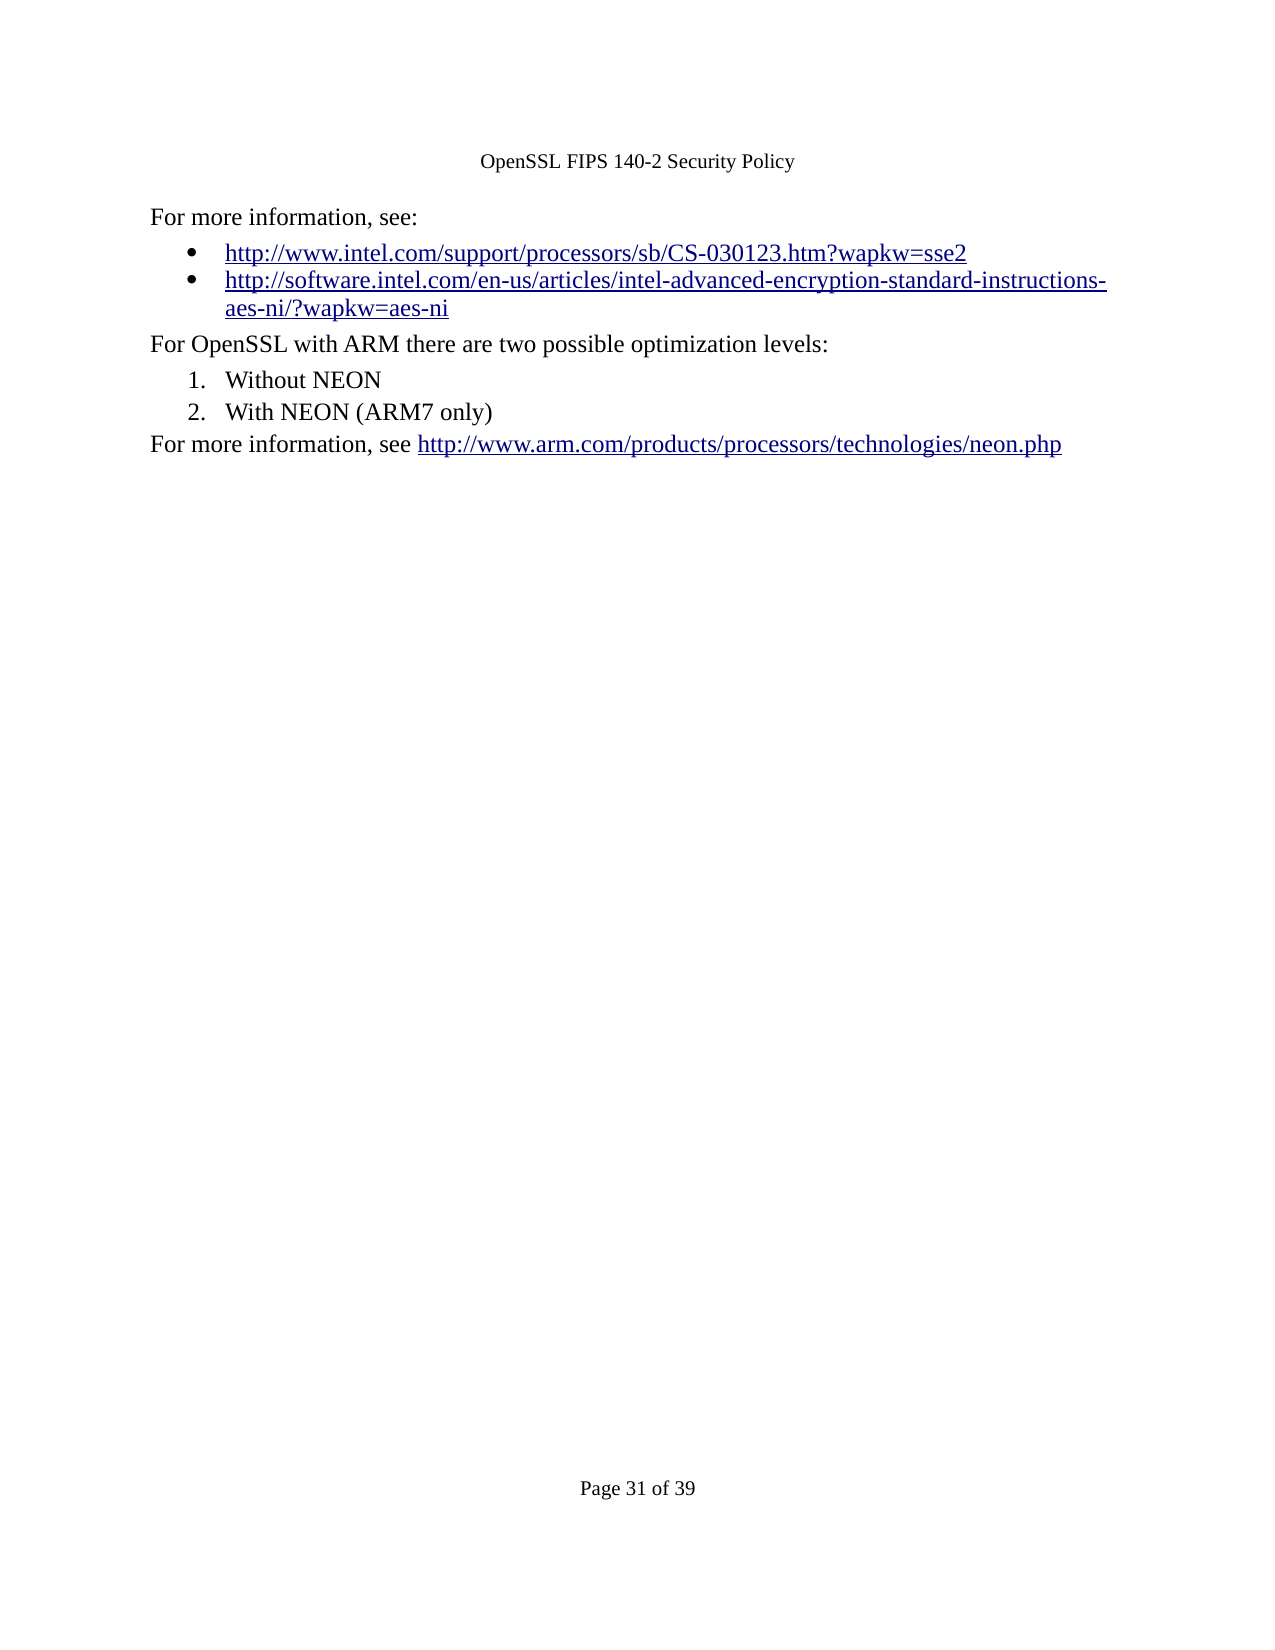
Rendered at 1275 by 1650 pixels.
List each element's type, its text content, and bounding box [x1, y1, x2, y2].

list http://www.intel.com/support/processors/sb/CS-030123.htm?wapkw=sse2 [187, 239, 1125, 266]
list Without NEON [187, 366, 1125, 394]
list For more information, see http://www.arm.com/products/processors/technologies/neon.php [150, 430, 1125, 458]
text For OpenSSL with ARM there are two possible optimization levels: [150, 330, 1125, 358]
text For more information, see: [150, 203, 1125, 230]
list http://software.intel.com/en-us/articles/intel-advanced-encryption-standard-instructions-aes-ni/?wapkw=aes-ni [187, 266, 1125, 322]
list With NEON (ARM7 only) [187, 398, 1125, 426]
